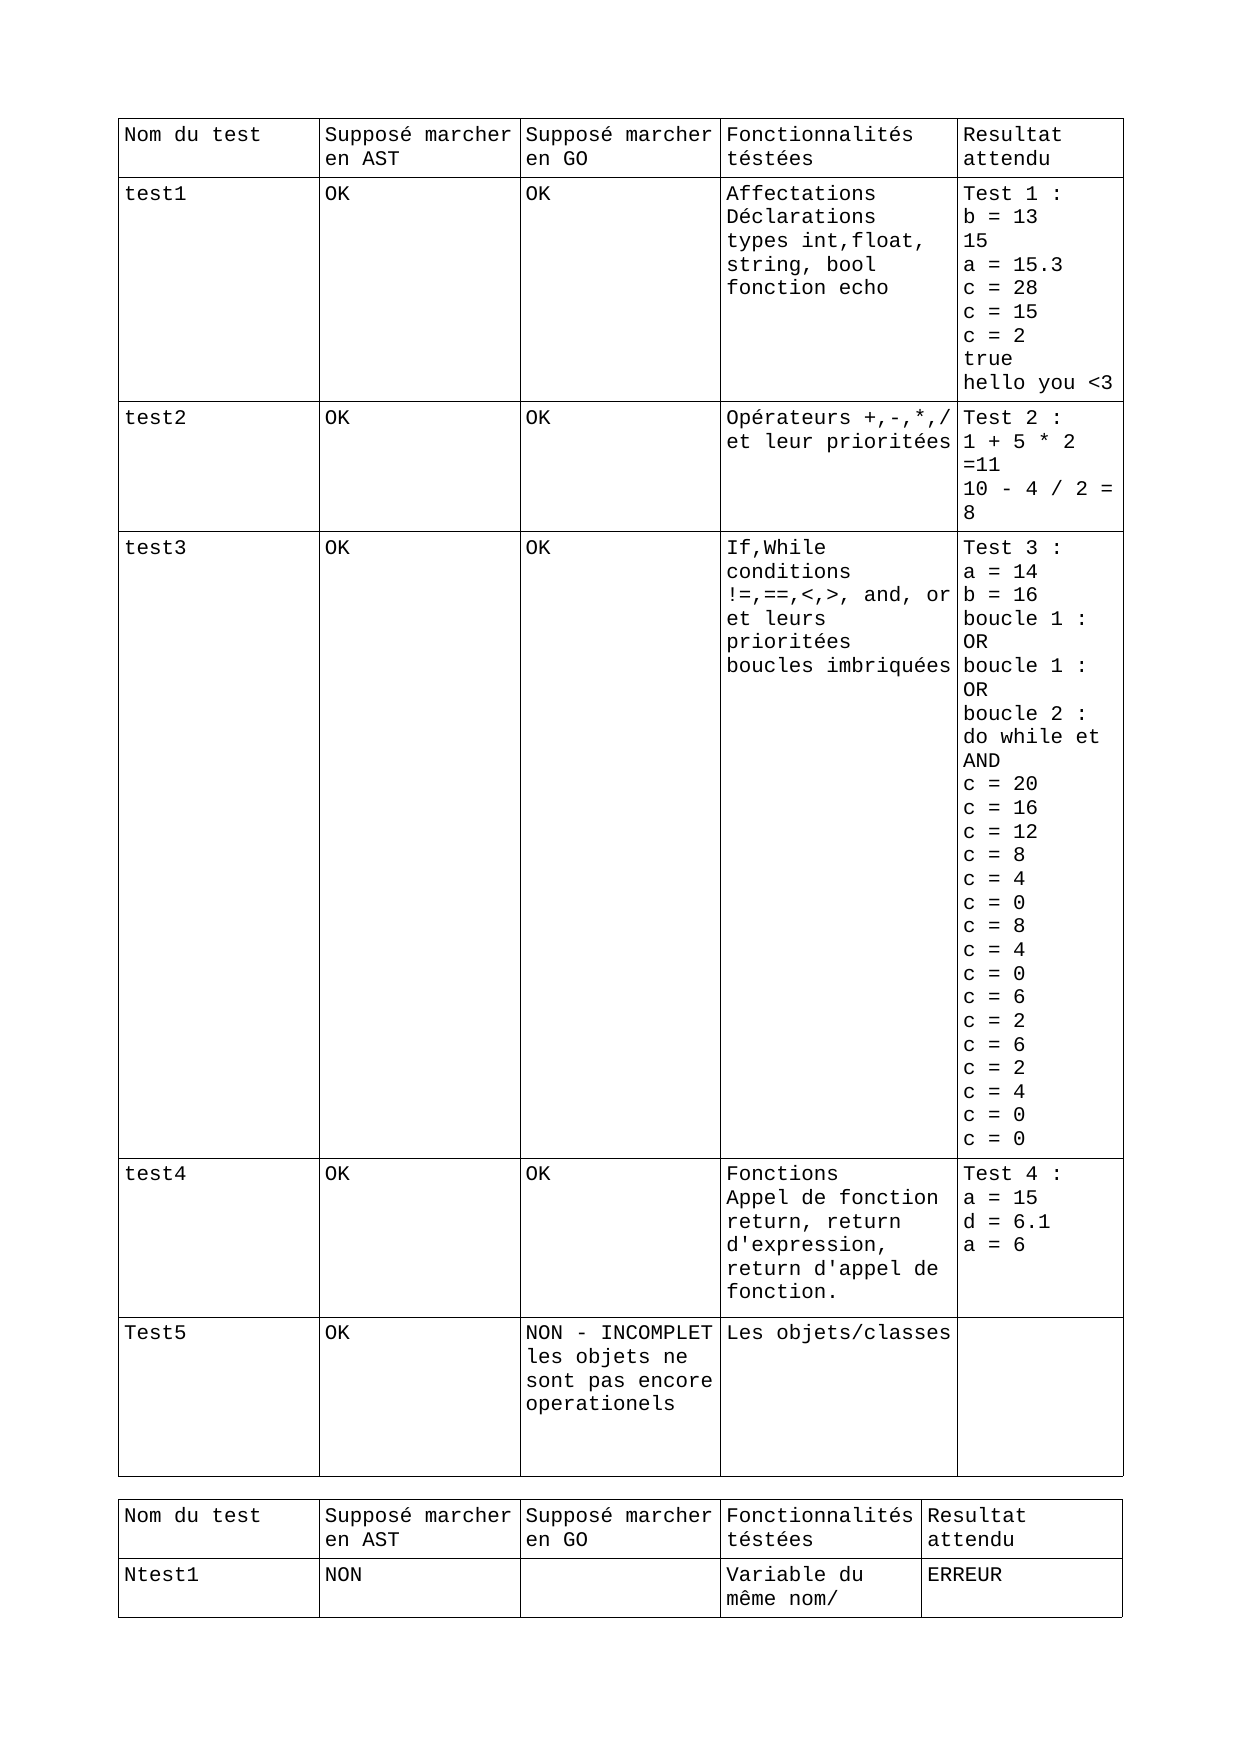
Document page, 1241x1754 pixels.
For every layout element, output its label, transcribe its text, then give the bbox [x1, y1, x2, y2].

table_cell Les objets/classes [721, 1318, 957, 1476]
table_header Nom du test [119, 119, 319, 177]
table_cell Test 1 : b = 13 15 a = 15.3 c = 28 c = 15 c = 2 true hello you <3 [958, 178, 1123, 401]
table_cell OK [521, 402, 720, 531]
table_cell Ntest1 [119, 1559, 319, 1617]
table_header Supposé marcher en GO [521, 119, 720, 177]
table_cell test1 [119, 178, 319, 401]
table_cell ERREUR [922, 1559, 1122, 1617]
table_cell Test 2 : 1 + 5 * 2 =11 10 - 4 / 2 = 8 [958, 402, 1123, 531]
table_cell Variable du même nom/ [721, 1559, 921, 1617]
table_cell OK [320, 1159, 520, 1317]
table_cell NON [320, 1559, 520, 1617]
table_cell Opérateurs +,-,*,/ et leur prioritées [721, 402, 957, 531]
table_cell Test 4 : a = 15 d = 6.1 a = 6 [958, 1159, 1123, 1317]
table_cell test3 [119, 532, 319, 1157]
table_header Fonctionnalités téstées [721, 1500, 921, 1558]
table_header Supposé marcher en GO [521, 1500, 720, 1558]
table_cell [521, 1559, 720, 1617]
table_cell test2 [119, 402, 319, 531]
table_cell OK [320, 402, 520, 531]
table_cell OK [320, 532, 520, 1157]
table_cell Test 3 : a = 14 b = 16 boucle 1 : OR boucle 1 : OR boucle 2 : do while et AND c = 20 c = 16 c = 12 c = 8 c = 4 c = 0 c = 8 c = 4 c = 0 c = 6 c = 2 c = 6 c = 2 c = 4 c = 0 c = 0 [958, 532, 1123, 1157]
table_cell OK [521, 178, 720, 401]
table_cell OK [521, 1159, 720, 1317]
table_cell If,While conditions !=,==,<,>, and, or et leurs prioritées boucles imbriquées [721, 532, 957, 1157]
table_header Supposé marcher en AST [320, 119, 520, 177]
table_cell OK [521, 532, 720, 1157]
table_cell test4 [119, 1159, 319, 1317]
table_header Nom du test [119, 1500, 319, 1558]
table_cell OK [320, 178, 520, 401]
table_header Resultat attendu [958, 119, 1123, 177]
table_header Resultat attendu [922, 1500, 1122, 1558]
table_cell NON - INCOMPLET les objets ne sont pas encore operationels [521, 1318, 720, 1476]
table_cell Affectations Déclarations types int,float, string, bool fonction echo [721, 178, 957, 401]
table_cell Fonctions Appel de fonction return, return d'expression, return d'appel de fonction. [721, 1159, 957, 1317]
table_cell Test5 [119, 1318, 319, 1476]
table_cell [958, 1318, 1123, 1476]
table_header Fonctionnalités téstées [721, 119, 957, 177]
table_header Supposé marcher en AST [320, 1500, 520, 1558]
table_cell OK [320, 1318, 520, 1476]
